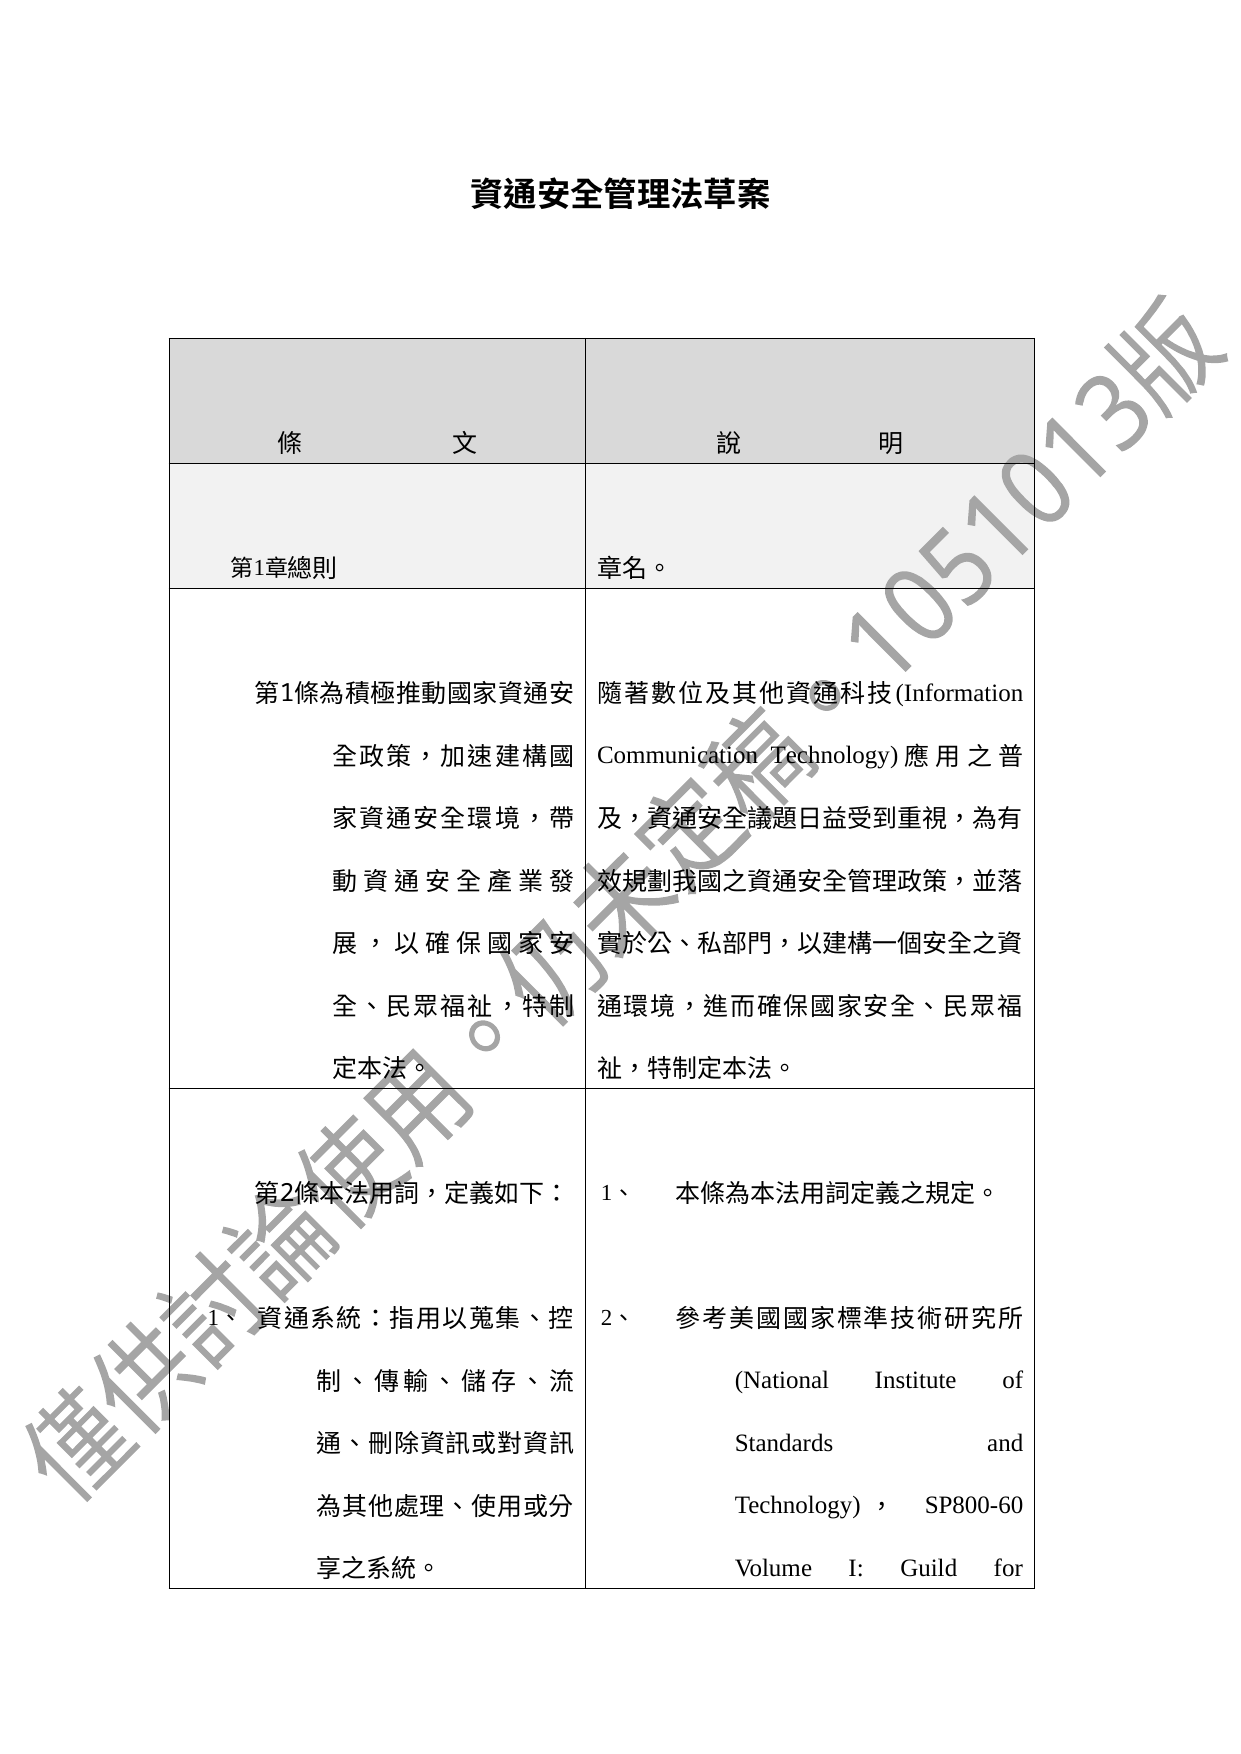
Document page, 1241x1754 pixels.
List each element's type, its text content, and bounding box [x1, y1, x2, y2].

table_cell 為積極推動國家資通安全政策，加速建構國家資通安全環境，帶動資通安全產業發展，以確保國家安全、民眾福祉，特制定本法。 [170, 589, 585, 1088]
table_cell 隨著數位及其他資通科技(Information Communication Technology)應用之普及，資通安全議題日益受到重視，為有效規劃我國之資通安全管理政策，並落實於公、私部門，以建構一個安全之資通環境，進而確保國家安全、民眾福祉，特制定本法。 [586, 589, 1034, 1088]
table_cell 章名。 [586, 464, 1034, 588]
table_cell 總則 [170, 464, 585, 588]
table_header 說 明 [586, 339, 1034, 463]
table_cell 本條為本法用詞定義之規定。 參考美國國家標準技術研究所(National Institute of Standards and Technology)， SP800-60 Volume I: Guild for Mapping Type of Information and Information System to Security Categories及經濟部標準檢驗局公布國家標準CNS 27001「資訊技術－安全技術－資訊安全管理－要求事項」等文件，針對資通系統、資通安全等用詞定義進行規定。 參考個人資料保護法之規定內容，定義公務機關與非公務機關。公務機關包含中央、地方機關（構）或行政法人，例如總統府、行政院、立法院、司法院、考試院、監察院、縣（市）政府、公立教育機構或醫療機構等，均屬之；非公務機關則指公務機關以外之公營事業機構等法人或團體，例如私立教育機構及醫療機構等，均屬之。 參考美國31 CFR 800.208有關關鍵基礎設施(critical infrastructure)之定義、日本網路資訊安全基本法第三條有關重要社會基礎業者之定義、韓國情報通信基礎保護法第二條有關情報通信基礎設施之定義，定義關鍵基礎設施，涵蓋例如能源、水資源、通訊傳播、交通、銀行與金融、緊急救援與醫院等實體或虛擬資產、系統或網路。 關鍵基礎設施對國民生活、經濟活動、公眾安全及國家安全有重大影響，然各維運關鍵基礎設施之非公務機關於各該類關鍵基礎設施中之屬性及重要性仍有不同，故由中央目的事業主管機關指定其中具重要性者納入本法規範之對象。 [586, 1089, 1034, 1588]
table_header 條 文 [170, 339, 585, 463]
subtitle 資通安全管理法草案 [187, 150, 1053, 213]
table_cell 本法用詞，定義如下： 資通系統：指用以蒐集、控制、傳輸、儲存、流通、刪除資訊或對資訊為其他處理、使用或分享之系統。 資通服務：指與資訊之蒐集、控制、傳輸、儲存、流通、刪除、其他處理、使用或分享相關之服務。 資通安全：指防止資通系統或資訊遭受未經授權之存取、使用、控制、洩漏、破壞、修改、銷毀或其他侵害，以確保其機密性、完整性及可用性。 公務機關：指依法行使公權力之中央、地方機關（構）或行政法人。 非公務機關：指公務機關以外之公營事業機構、其他法人或團體。 關鍵基礎設施：指實體或虛擬資產、網路或系統等，其功能一旦停止運作或效能降低，對國民生活、經濟活動、公眾安全或國家安全有重大影響之虞者，其範圍由行政院公告之。 關鍵基礎設施提供者：指維運或提供關鍵基礎設施之全部或一部，並經中央目的事業主管機關依第十五條第一項指定，並報行政院核定之非公務機關。 [170, 1089, 585, 1588]
